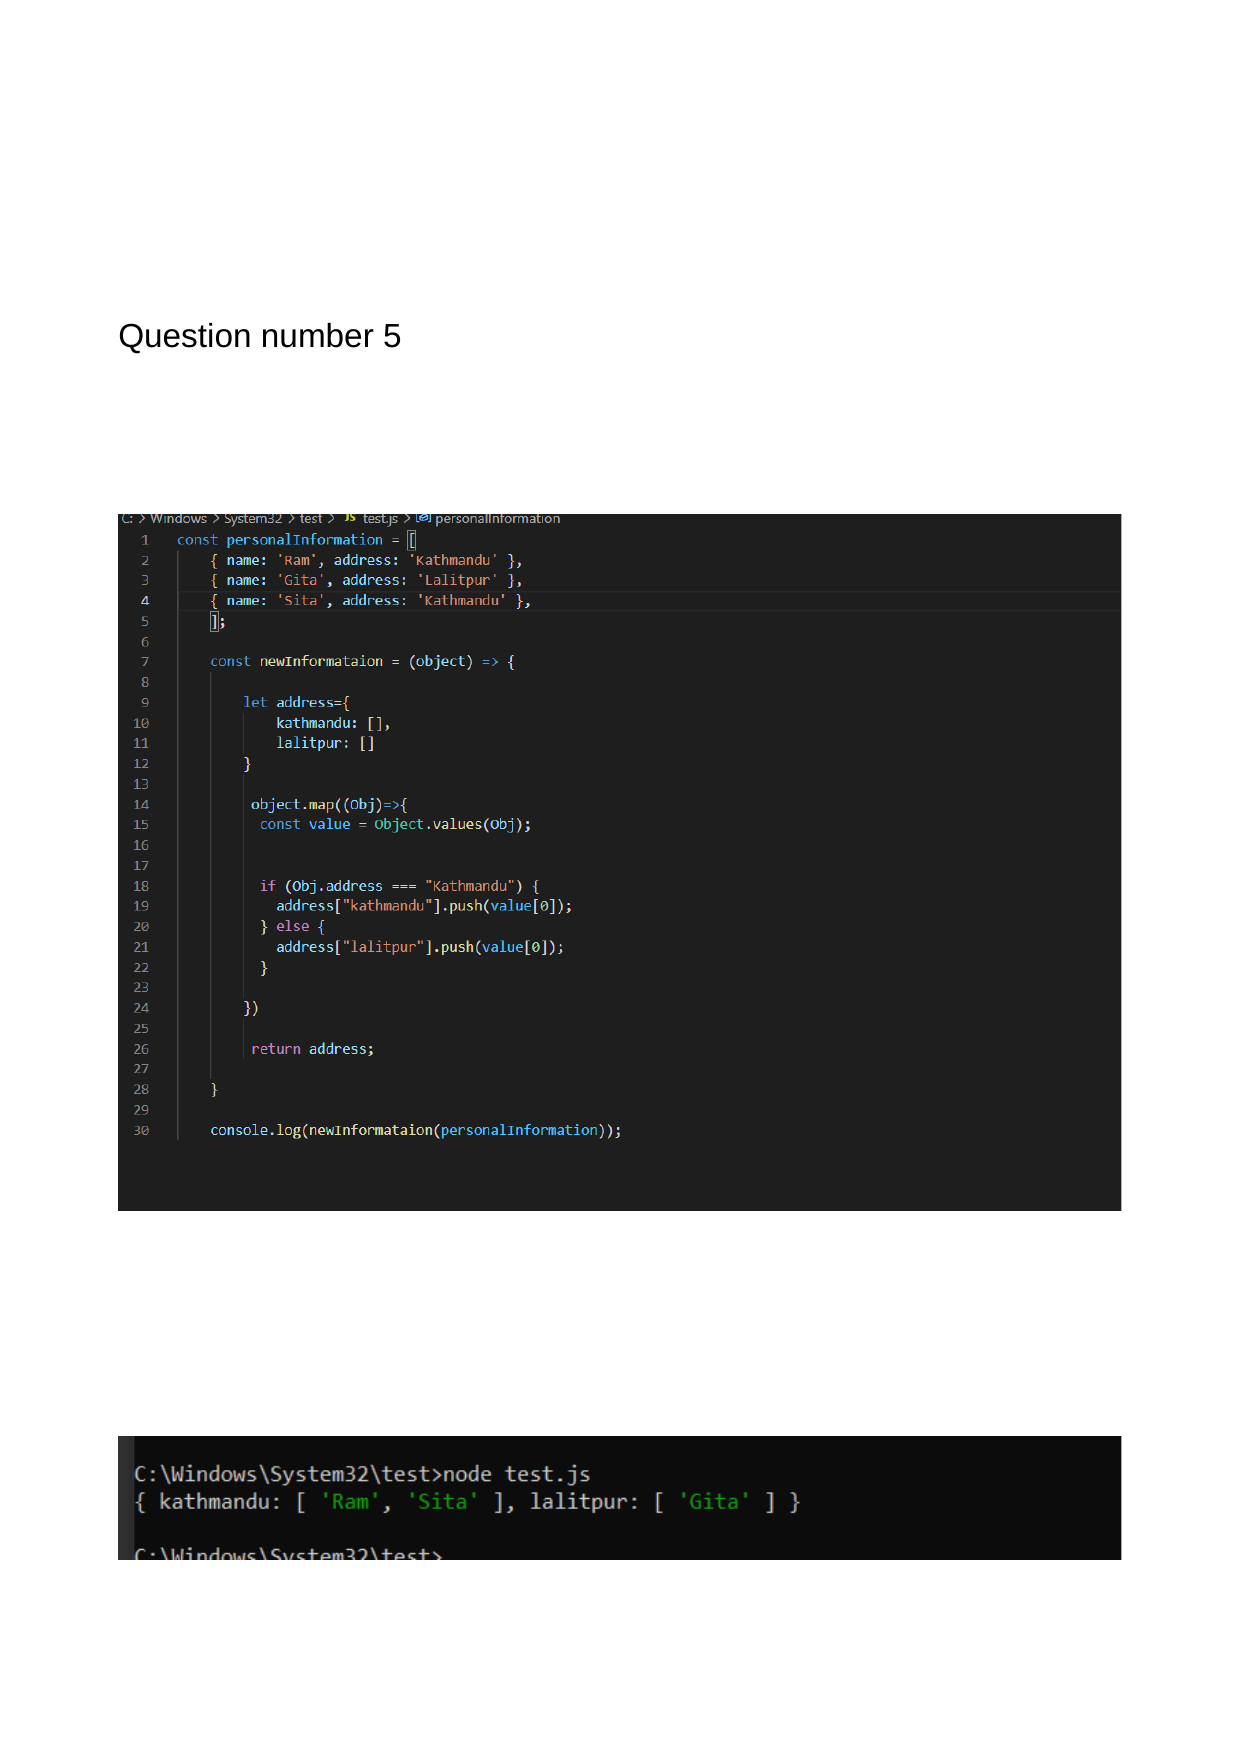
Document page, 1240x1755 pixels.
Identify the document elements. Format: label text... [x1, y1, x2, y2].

subtitle Question number 5 [118, 316, 1121, 355]
